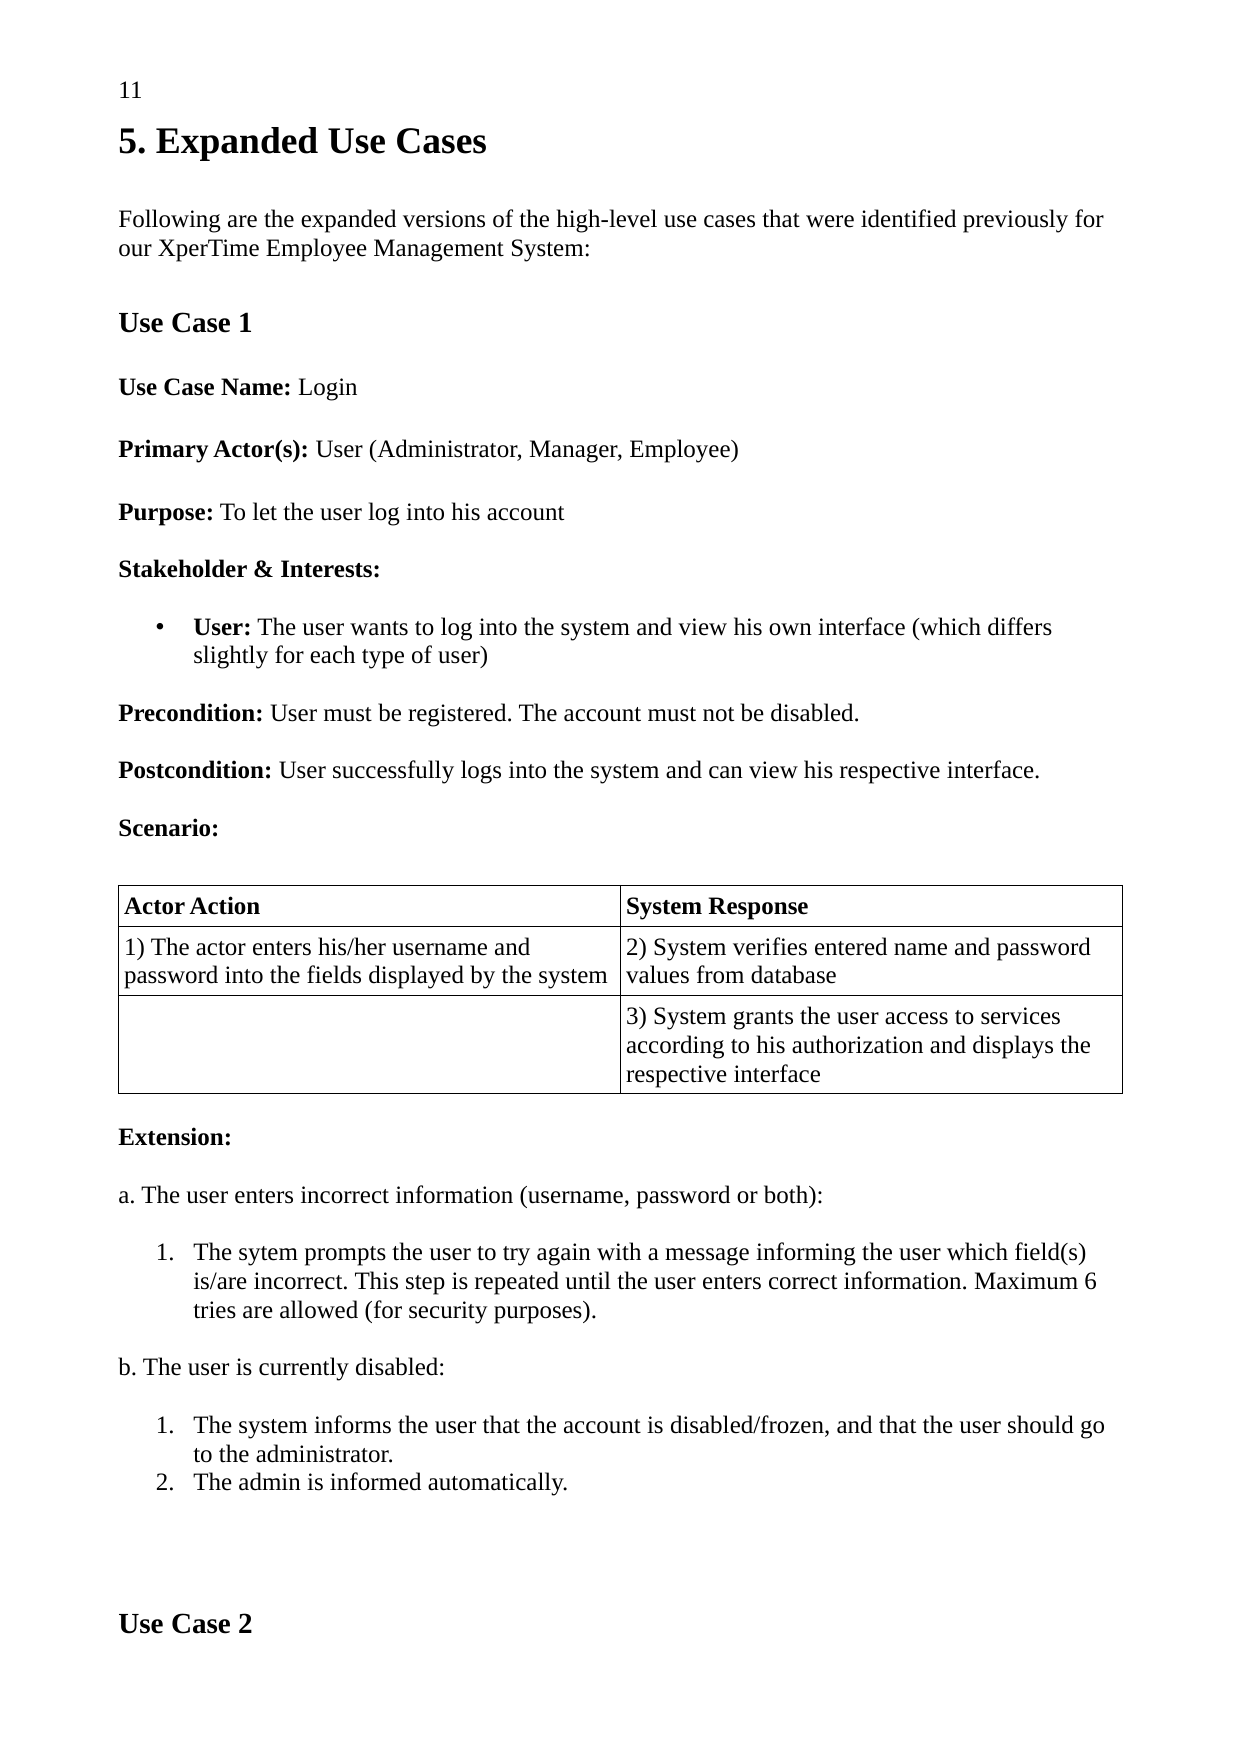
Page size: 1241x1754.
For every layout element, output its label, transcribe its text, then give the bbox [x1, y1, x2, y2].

table_header Actor Action [119, 886, 620, 926]
list User: The user wants to log into the system and view his own interface (which differs slightly for each type of user) [156, 612, 1122, 669]
text Extension: [118, 1122, 1122, 1151]
list The system informs the user that the account is disabled/frozen, and that the user should go to the administrator. [156, 1410, 1122, 1467]
text Stakeholder & Interests: [118, 554, 1122, 583]
table_header System Response [621, 886, 1122, 926]
text Precondition: User must be registered. The account must not be disabled. [118, 698, 1122, 727]
list The admin is informed automatically. [156, 1467, 1122, 1496]
table_cell 1) The actor enters his/her username and password into the fields displayed by the system [119, 927, 620, 995]
text b. The user is currently disabled: [118, 1352, 1122, 1381]
text Purpose: To let the user log into his account [118, 497, 1122, 525]
text Primary Actor(s): User (Administrator, Manager, Employee) [118, 434, 1122, 463]
text a. The user enters incorrect information (username, password or both): [118, 1180, 1122, 1209]
list The sytem prompts the user to try again with a message informing the user which field(s) is/are incorrect. This step is repeated until the user enters correct information. Maximum 6 tries are allowed (for security purposes). [156, 1237, 1122, 1324]
text 5. Expanded Use Cases [118, 118, 1122, 161]
text Use Case Name: Login [118, 372, 1122, 401]
text Scenario: [118, 813, 1122, 842]
table_cell 3) System grants the user access to services according to his authorization and displays the respective interface [621, 996, 1122, 1093]
text Use Case 1 [118, 305, 1122, 338]
table_cell 2) System verifies entered name and password values from database [621, 927, 1122, 995]
text Following are the expanded versions of the high-level use cases that were identified previously for our XperTime Employee Management System: [118, 204, 1122, 262]
table_cell [119, 996, 620, 1093]
text Postcondition: User successfully logs into the system and can view his respective interface. [118, 755, 1122, 784]
text Use Case 2 [118, 1606, 1122, 1640]
